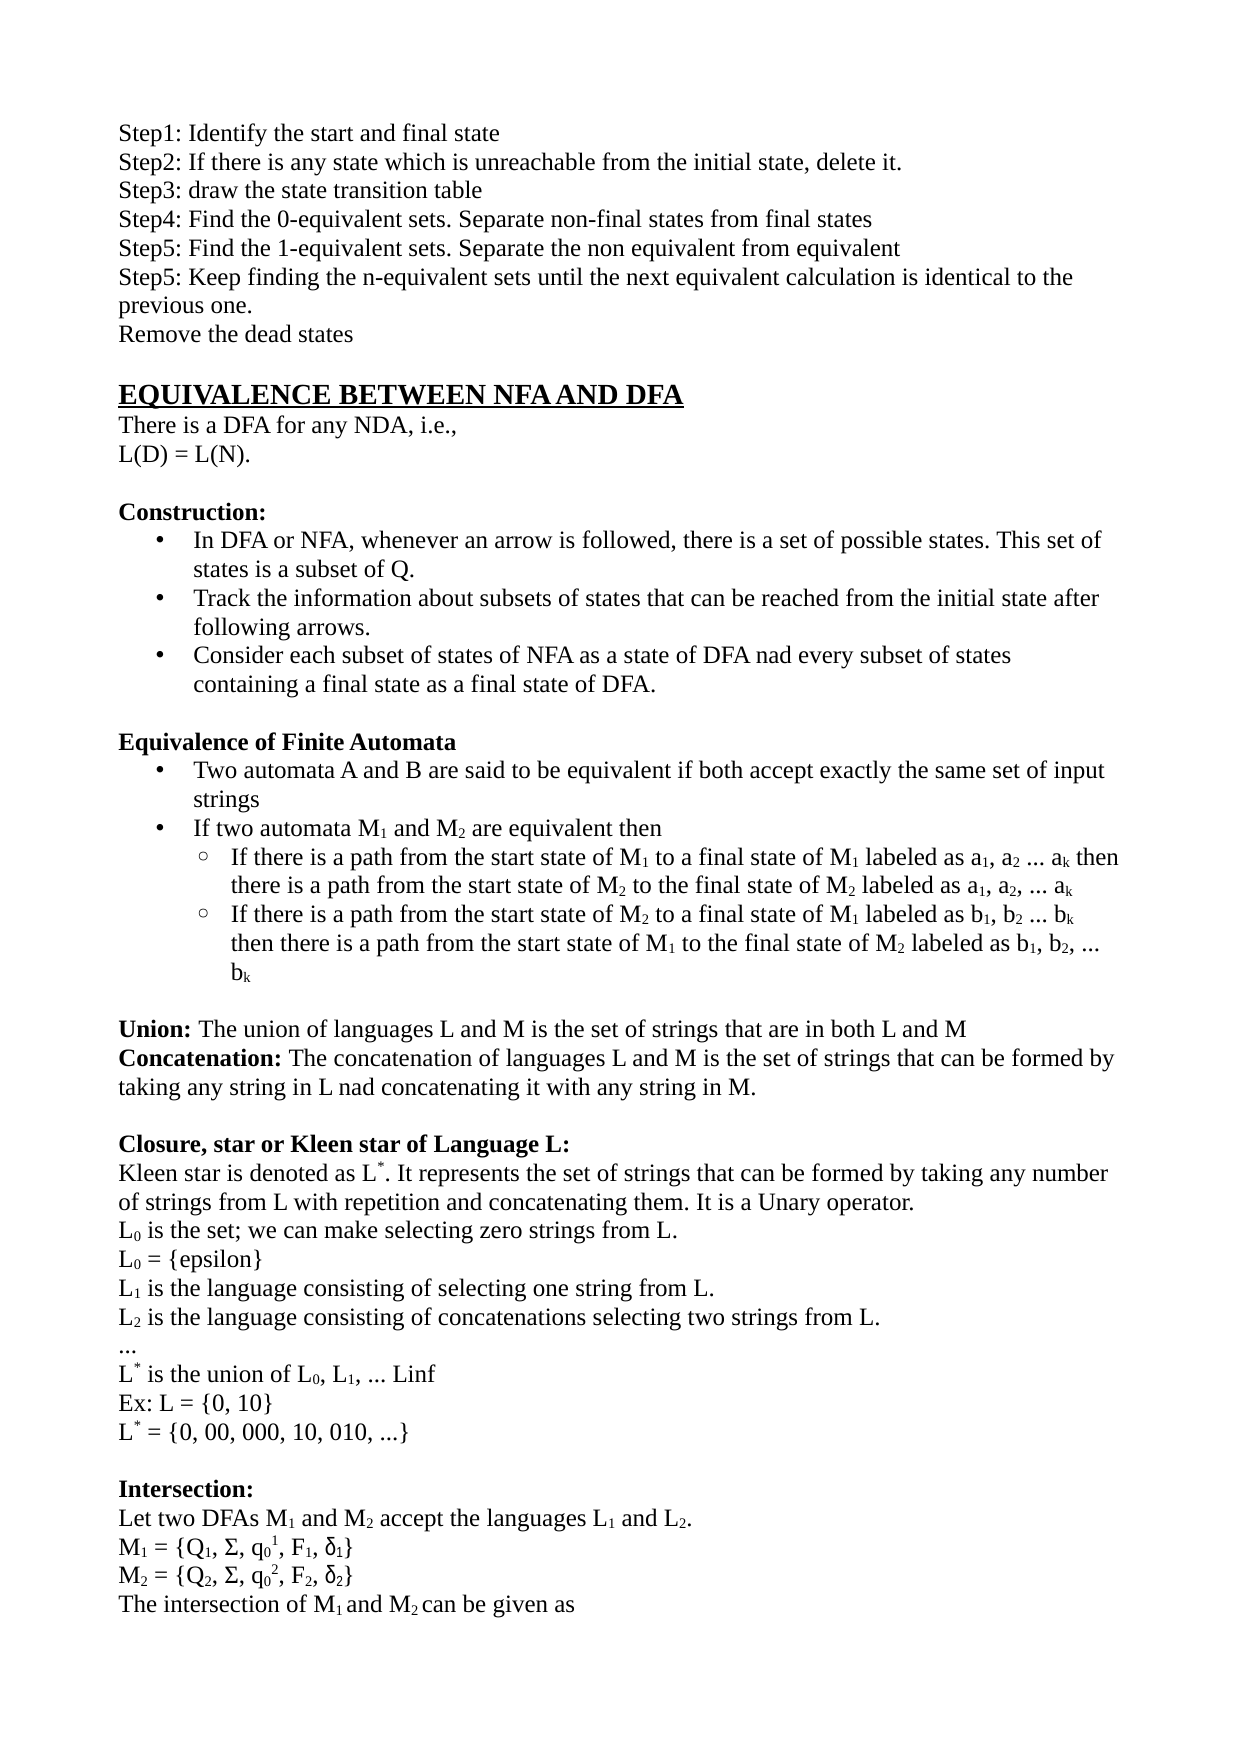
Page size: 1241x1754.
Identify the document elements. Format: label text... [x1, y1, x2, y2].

text Construction: [118, 497, 1122, 525]
list In DFA or NFA, whenever an arrow is followed, there is a set of possible states. This set of states is a subset of Q. [156, 525, 1122, 583]
text L* = {0, 00, 000, 10, 010, ...} [118, 1417, 1122, 1445]
text There is a DFA for any NDA, i.e., [118, 410, 1122, 439]
text L* is the union of L0, L1, ... Linf [118, 1359, 1122, 1388]
text Let two DFAs M1 and M2 accept the languages L1 and L2. [118, 1503, 1122, 1532]
text EQUIVALENCE BETWEEN NFA AND DFA [118, 377, 1122, 410]
list Two automata A and B are said to be equivalent if both accept exactly the same set of input strings [156, 755, 1122, 813]
text L0 is the set; we can make selecting zero strings from L. [118, 1215, 1122, 1244]
list Track the information about subsets of states that can be reached from the initial state after following arrows. [156, 583, 1122, 640]
text M2 = {Q2, Σ, q02, F2, δ2} [118, 1561, 1122, 1589]
text Step2: If there is any state which is unreachable from the initial state, delete it. [118, 147, 1122, 176]
text Ex: L = {0, 10} [118, 1388, 1122, 1417]
text L1 is the language consisting of selecting one string from L. [118, 1273, 1122, 1302]
list If there is a path from the start state of M2 to a final state of M1 labeled as b1, b2 ... bk then there is a path from the start state of M1 to the final state of M2 labeled as b1, b2, ... bk [193, 899, 1122, 985]
text Step3: draw the state transition table [118, 176, 1122, 204]
text M1 = {Q1, Σ, q01, F1, δ1} [118, 1532, 1122, 1561]
text L0 = {epsilon} [118, 1244, 1122, 1273]
text Step4: Find the 0-equivalent sets. Separate non-final states from final states [118, 204, 1122, 233]
text Intersection: [118, 1474, 1122, 1503]
text Concatenation: The concatenation of languages L and M is the set of strings that can be formed by taking any string in L nad concatenating it with any string in M. [118, 1043, 1122, 1100]
text Closure, star or Kleen star of Language L: [118, 1129, 1122, 1158]
text Remove the dead states [118, 319, 1122, 348]
text ... [118, 1330, 1122, 1359]
text Kleen star is denoted as L*. It represents the set of strings that can be formed by taking any number of strings from L with repetition and concatenating them. It is a Unary operator. [118, 1158, 1122, 1215]
text Union: The union of languages L and M is the set of strings that are in both L and M [118, 1014, 1122, 1043]
text L2 is the language consisting of concatenations selecting two strings from L. [118, 1302, 1122, 1330]
list If there is a path from the start state of M1 to a final state of M1 labeled as a1, a2 ... ak then there is a path from the start state of M2 to the final state of M2 labeled as a1, a2, ... ak [193, 842, 1122, 899]
text Step5: Keep finding the n-equivalent sets until the next equivalent calculation is identical to the previous one. [118, 262, 1122, 319]
list If two automata M1 and M2 are equivalent then [156, 813, 1122, 842]
text Step5: Find the 1-equivalent sets. Separate the non equivalent from equivalent [118, 233, 1122, 262]
list Consider each subset of states of NFA as a state of DFA nad every subset of states containing a final state as a final state of DFA. [156, 640, 1122, 698]
text Step1: Identify the start and final state [118, 118, 1122, 147]
text Equivalence of Finite Automata [118, 727, 1122, 755]
text L(D) = L(N). [118, 439, 1122, 468]
text The intersection of M1 and M2 can be given as [118, 1589, 1122, 1618]
